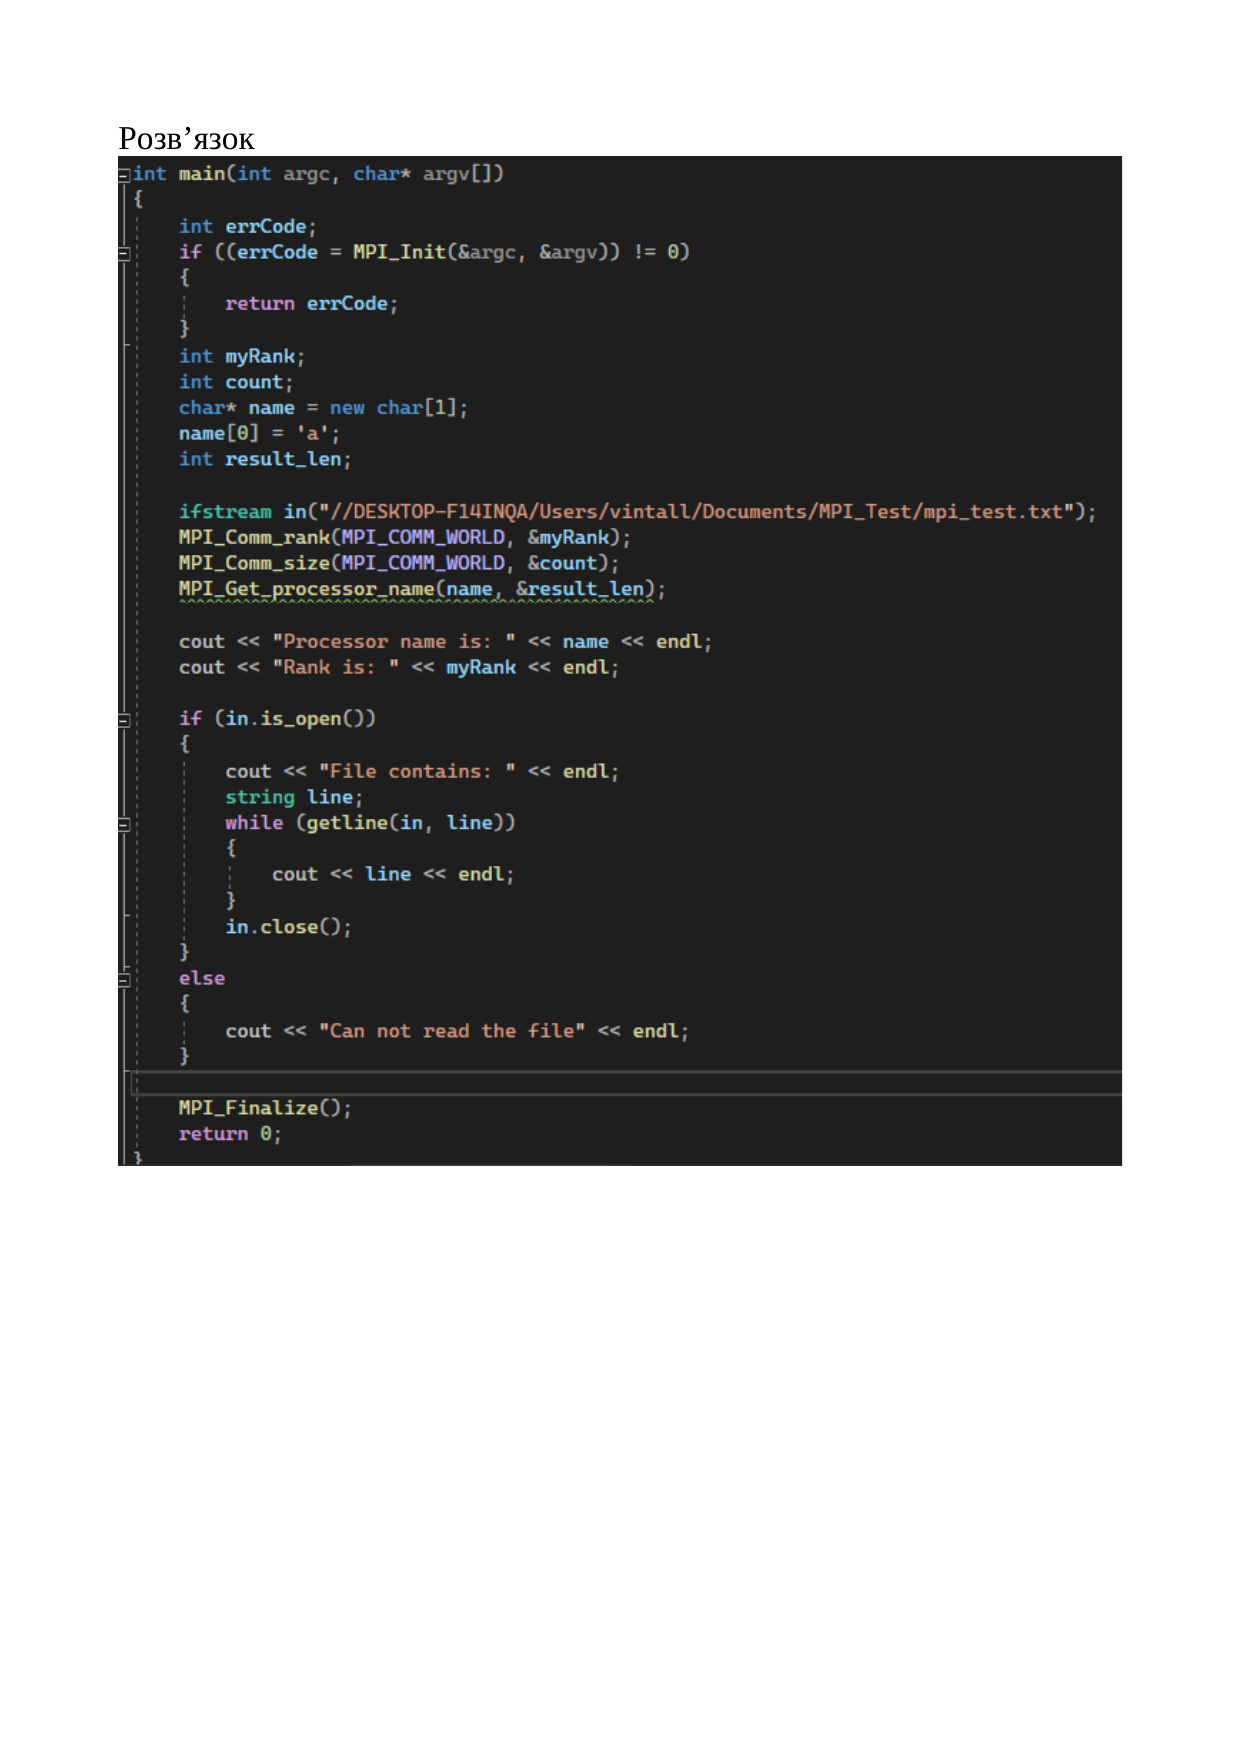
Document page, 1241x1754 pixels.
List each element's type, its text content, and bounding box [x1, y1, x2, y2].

text Розв’язок [118, 118, 1122, 156]
picture [118, 156, 1123, 1166]
